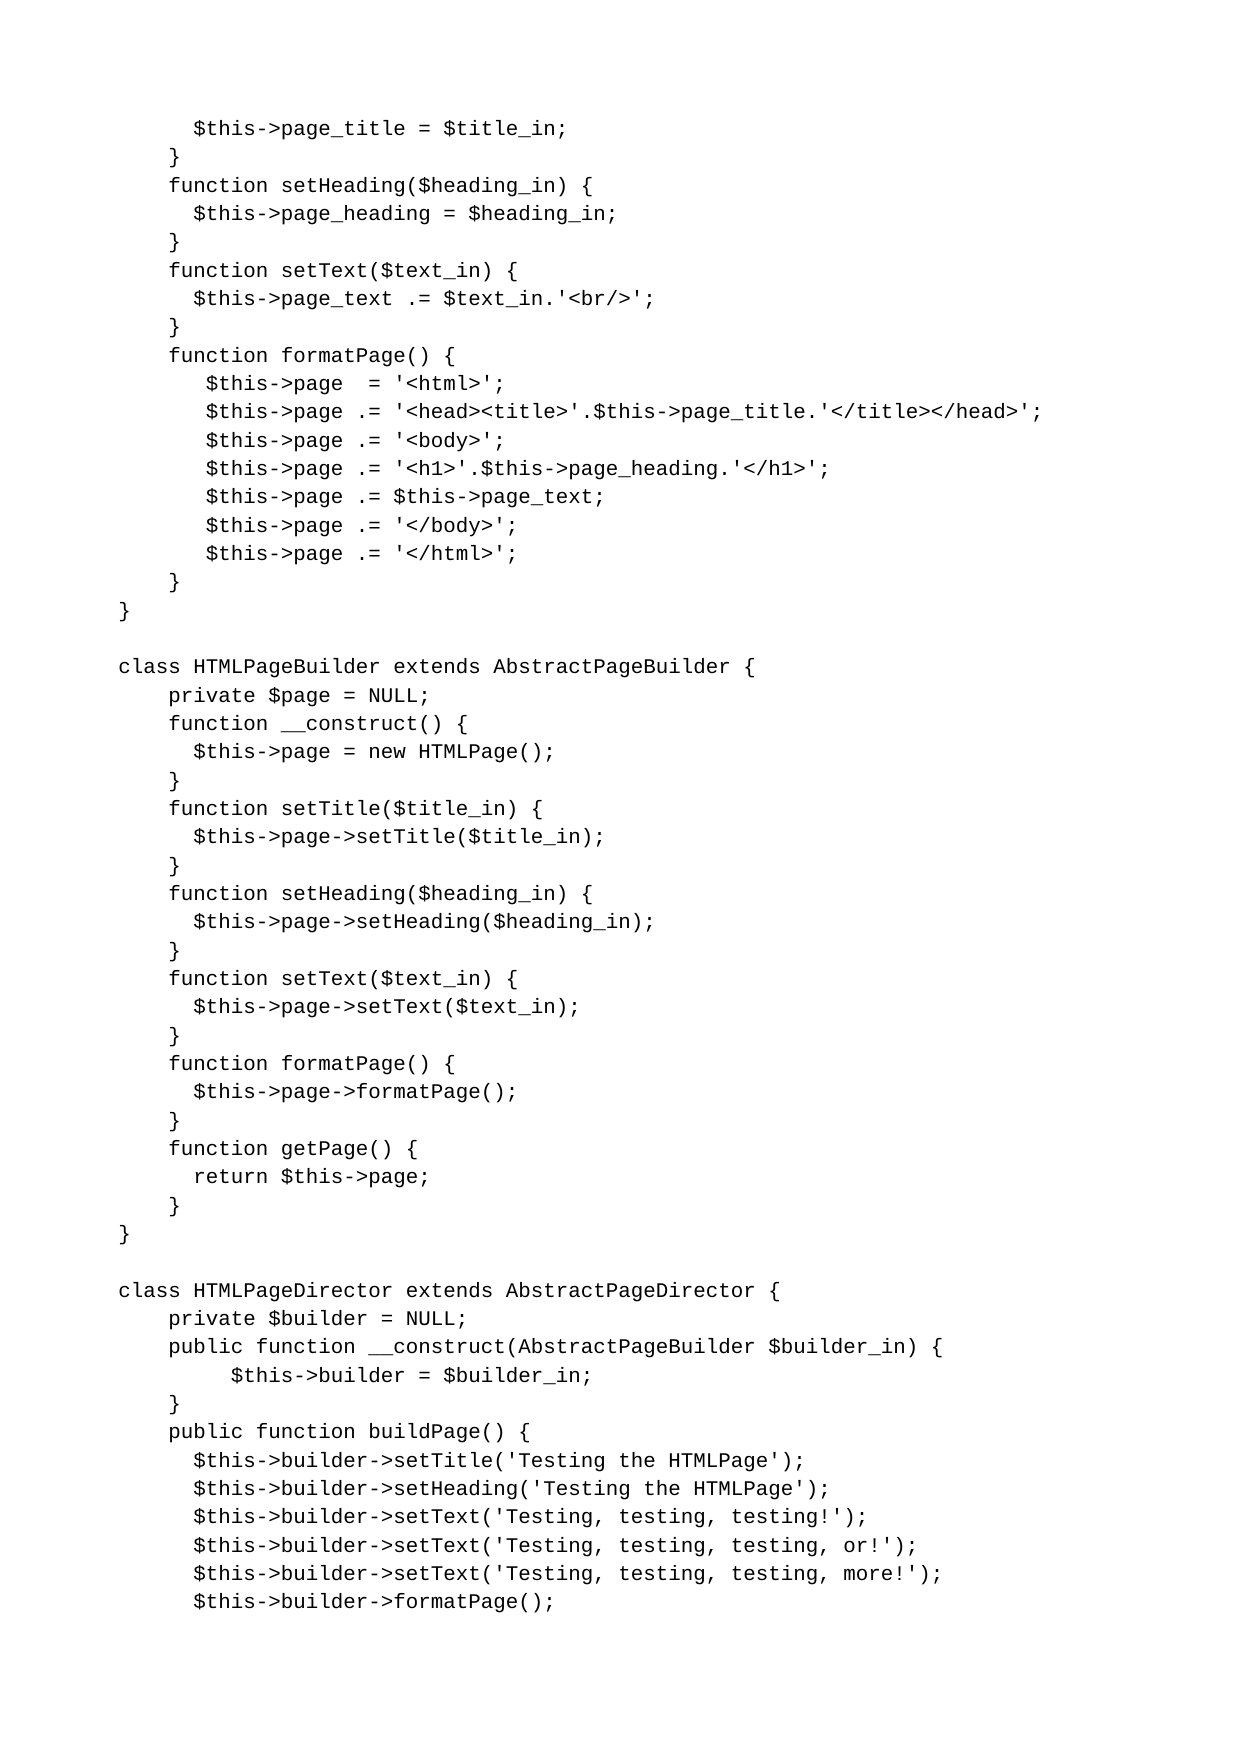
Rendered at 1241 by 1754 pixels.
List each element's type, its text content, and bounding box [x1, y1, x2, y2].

text $this->page .= '<head><title>'.$this->page_title.'</title></head>'; [118, 401, 1122, 425]
text function setText($text_in) { [118, 968, 1122, 992]
text private $page = NULL; [118, 685, 1122, 708]
text } [118, 231, 1122, 255]
text $this->page = '<html>'; [118, 373, 1122, 397]
text class HTMLPageDirector extends AbstractPageDirector { [118, 1280, 1122, 1303]
text } [118, 940, 1122, 963]
text $this->builder->setText('Testing, testing, testing, or!'); [118, 1535, 1122, 1558]
text $this->builder->setText('Testing, testing, testing!'); [118, 1506, 1122, 1530]
text class HTMLPageBuilder extends AbstractPageBuilder { [118, 656, 1122, 680]
text $this->page->setText($text_in); [118, 996, 1122, 1020]
text function getPage() { [118, 1138, 1122, 1162]
text $this->page .= '<h1>'.$this->page_heading.'</h1>'; [118, 458, 1122, 482]
text $this->builder->setText('Testing, testing, testing, more!'); [118, 1563, 1122, 1587]
text $this->page = new HTMLPage(); [118, 741, 1122, 765]
text function setText($text_in) { [118, 260, 1122, 283]
text $this->page_heading = $heading_in; [118, 203, 1122, 227]
text return $this->page; [118, 1166, 1122, 1190]
text } [118, 1223, 1122, 1247]
text public function __construct(AbstractPageBuilder $builder_in) { [118, 1336, 1122, 1360]
text $this->builder->formatPage(); [118, 1591, 1122, 1615]
text } [118, 1110, 1122, 1133]
text function formatPage() { [118, 345, 1122, 368]
text } [118, 600, 1122, 623]
text function __construct() { [118, 713, 1122, 737]
text $this->page .= '</body>'; [118, 515, 1122, 538]
text } [118, 316, 1122, 340]
text function setHeading($heading_in) { [118, 175, 1122, 198]
text private $builder = NULL; [118, 1308, 1122, 1332]
text $this->page .= '<body>'; [118, 430, 1122, 453]
text function setTitle($title_in) { [118, 798, 1122, 822]
text $this->page->setTitle($title_in); [118, 826, 1122, 850]
text $this->builder->setTitle('Testing the HTMLPage'); [118, 1450, 1122, 1473]
text $this->page->setHeading($heading_in); [118, 911, 1122, 935]
text } [118, 1195, 1122, 1218]
text $this->page->formatPage(); [118, 1081, 1122, 1105]
text public function buildPage() { [118, 1421, 1122, 1445]
text function setHeading($heading_in) { [118, 883, 1122, 907]
text } [118, 1025, 1122, 1048]
text function formatPage() { [118, 1053, 1122, 1077]
text $this->page_text .= $text_in.'<br/>'; [118, 288, 1122, 312]
text } [118, 855, 1122, 878]
text } [118, 770, 1122, 793]
text $this->page .= $this->page_text; [118, 486, 1122, 510]
text } [118, 571, 1122, 595]
text $this->builder = $builder_in; [118, 1365, 1122, 1388]
text $this->builder->setHeading('Testing the HTMLPage'); [118, 1478, 1122, 1502]
text $this->page .= '</html>'; [118, 543, 1122, 567]
text $this->page_title = $title_in; [118, 118, 1122, 142]
text } [118, 146, 1122, 170]
text } [118, 1393, 1122, 1417]
